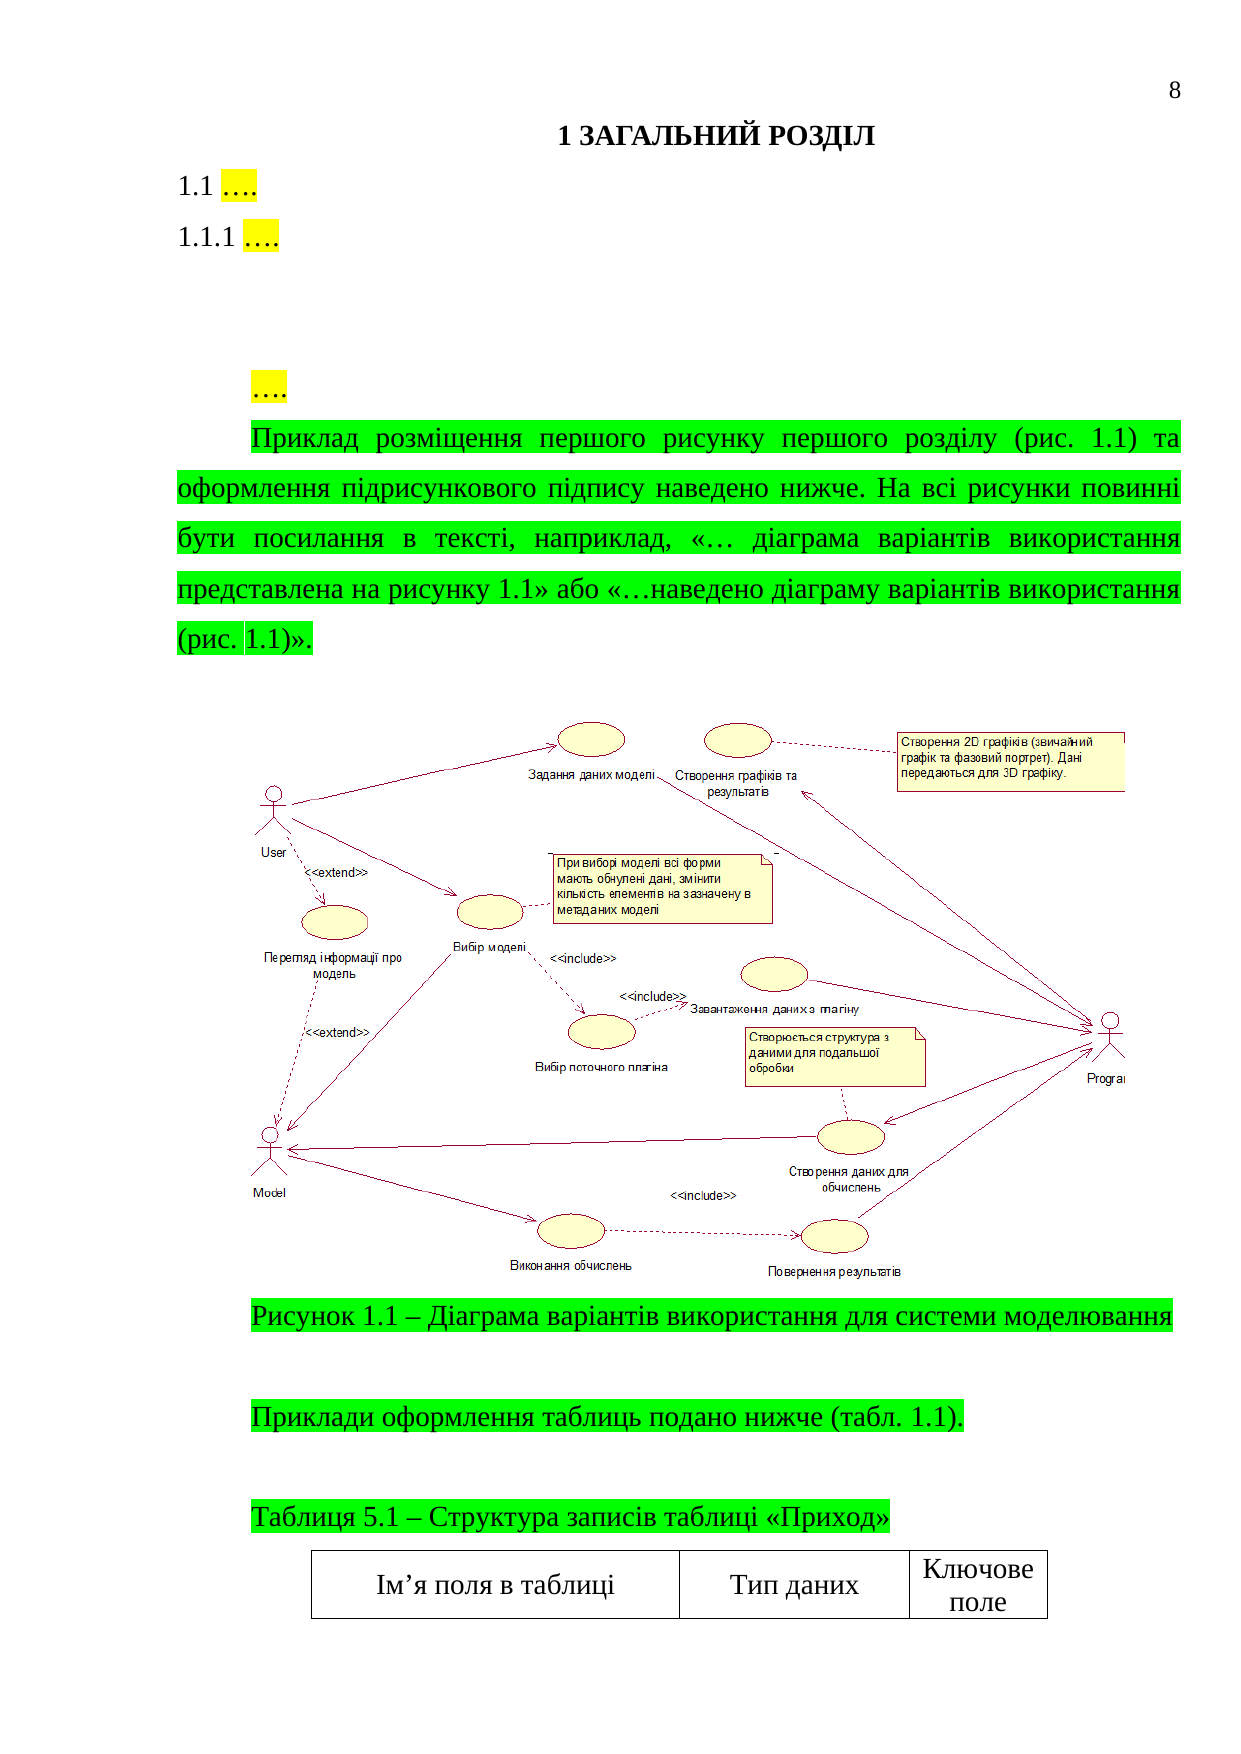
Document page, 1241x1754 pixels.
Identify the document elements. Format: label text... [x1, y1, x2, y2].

text Приклад розміщення першого рисунку першого розділу (рис. 1.1) та оформлення підрисункового підпису наведено нижче. На всі рисунки повинні бути посилання в тексті, наприклад, «… діаграма варіантів використання представлена на рисунку 1.1» або «…наведено діаграму варіантів використання (рис. 1.1)». [177, 420, 1181, 655]
picture [251, 722, 1125, 1282]
subtitle 1 ЗАГАЛЬНИЙ РОЗДІЛ [177, 118, 1181, 152]
table_header Ключове поле [910, 1551, 1047, 1618]
text Приклади оформлення таблиць подано нижче (табл. 1.1). [177, 1399, 1181, 1432]
text Таблиця 5.1 – Структура записів таблиці «Приход» [177, 1499, 1181, 1533]
text Рисунок 1.1 – Діаграма варіантів використання для системи моделювання [177, 1298, 1181, 1332]
table_header Тип даних [680, 1551, 909, 1618]
table_header Ім’я поля в таблиці [312, 1551, 679, 1618]
subtitle …. [177, 370, 1181, 403]
subtitle 1.1.1 …. [177, 219, 1181, 252]
table_header [166, 722, 1125, 1298]
subtitle 1.1 …. [177, 168, 1181, 202]
